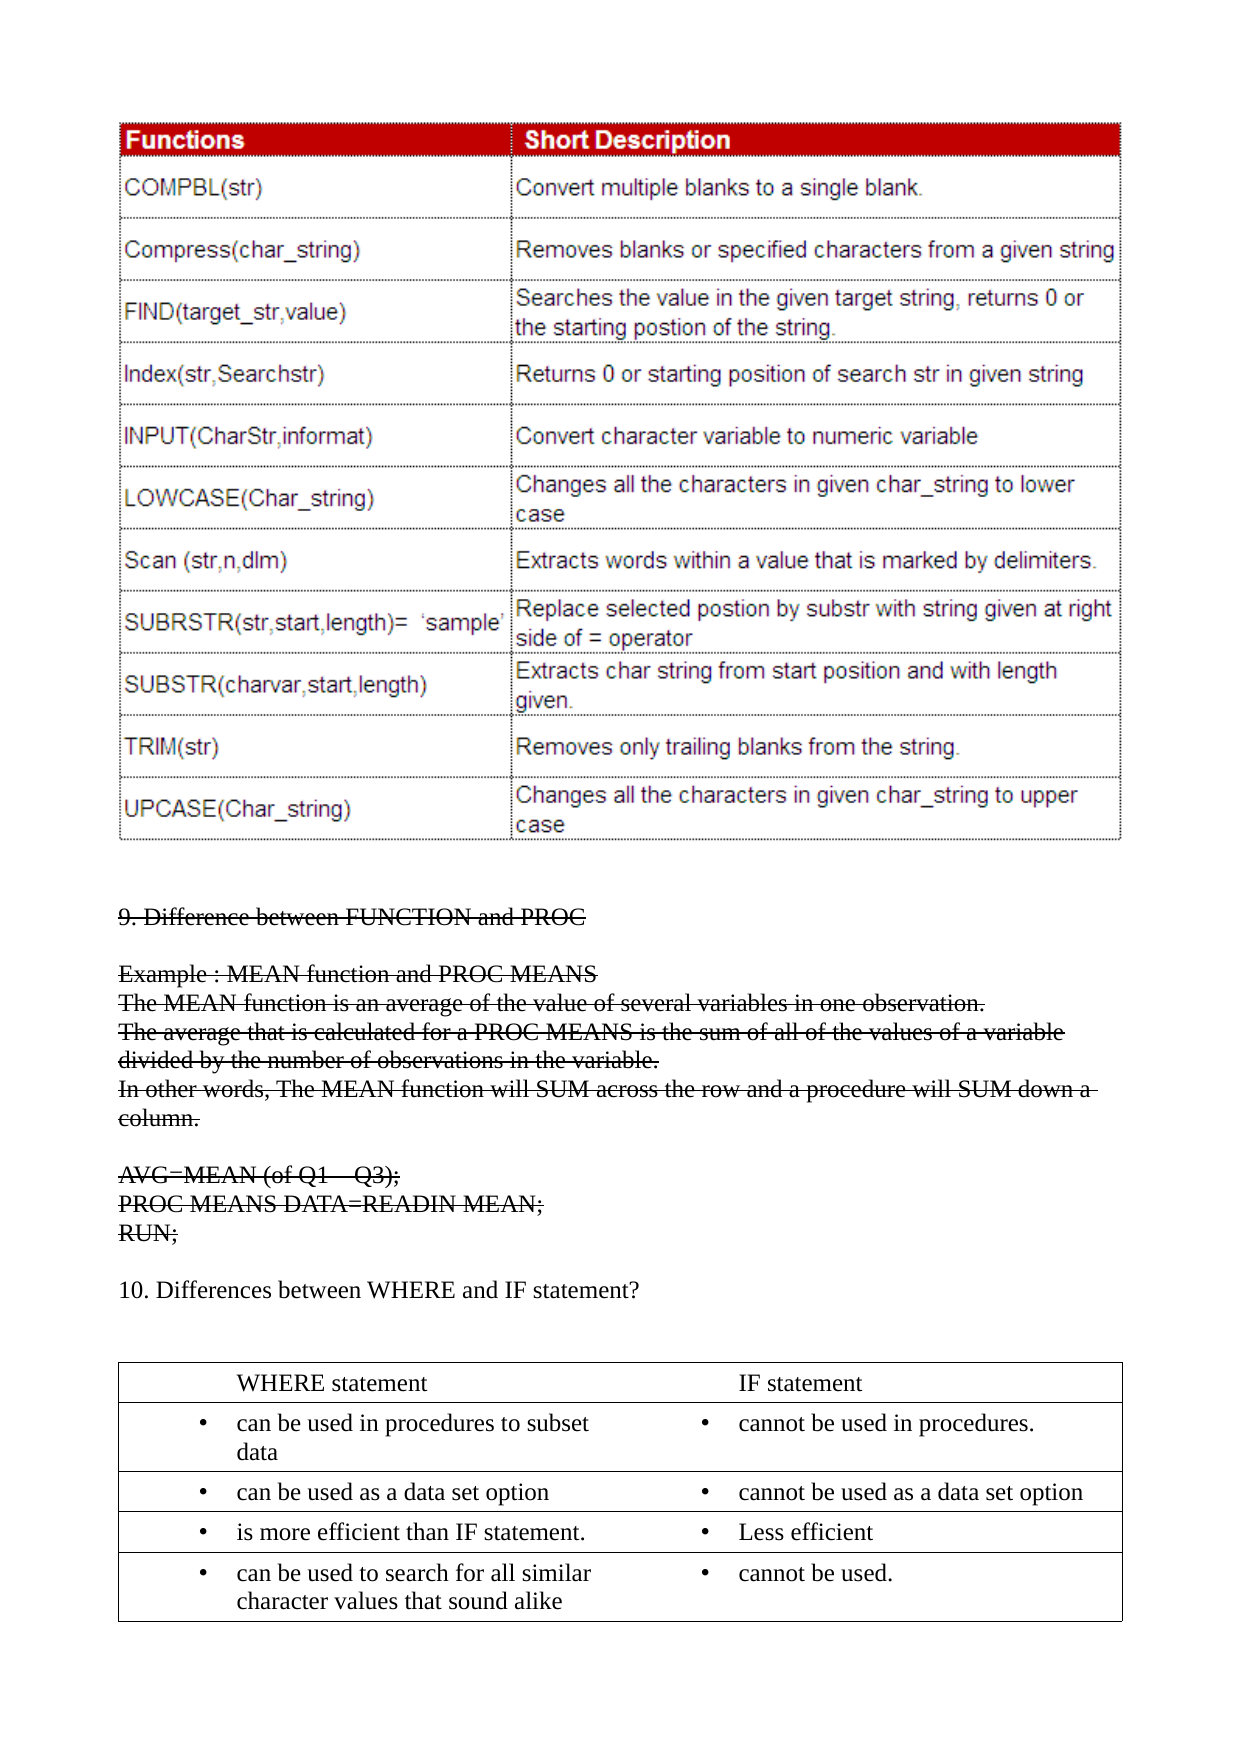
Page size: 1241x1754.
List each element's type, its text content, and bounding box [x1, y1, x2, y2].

table_cell can be used as a data set option [119, 1472, 620, 1511]
table_cell cannot be used as a data set option [620, 1472, 1122, 1511]
text The MEAN function is an average of the value of several variables in one observation. [118, 988, 1122, 1017]
text 9. Difference between FUNCTION and PROC [118, 902, 1122, 931]
text divided by the number of observations in the variable. [118, 1046, 1122, 1074]
text AVG=MEAN (of Q1 – Q3); [118, 1161, 1122, 1189]
table_cell can be used in procedures to subset data [119, 1403, 620, 1471]
table_header WHERE statement [119, 1363, 620, 1402]
table_cell can be used to search for all similar character values that sound alike [119, 1553, 620, 1621]
text PROC MEANS DATA=READIN MEAN; [118, 1189, 1122, 1218]
picture [118, 118, 1123, 845]
text Example : MEAN function and PROC MEANS [118, 959, 1122, 988]
table_cell Less efficient [620, 1512, 1122, 1552]
text 10. Differences between WHERE and IF statement? [118, 1276, 1122, 1304]
text In other words, The MEAN function will SUM across the row and a procedure will SUM down a column. [118, 1074, 1122, 1132]
text RUN; [118, 1218, 1122, 1247]
table_cell is more efficient than IF statement. [119, 1512, 620, 1552]
table_cell cannot be used in procedures. [620, 1403, 1122, 1471]
table_header IF statement [620, 1363, 1122, 1402]
text The average that is calculated for a PROC MEANS is the sum of all of the values of a variable [118, 1017, 1122, 1046]
table_cell cannot be used. [620, 1553, 1122, 1621]
